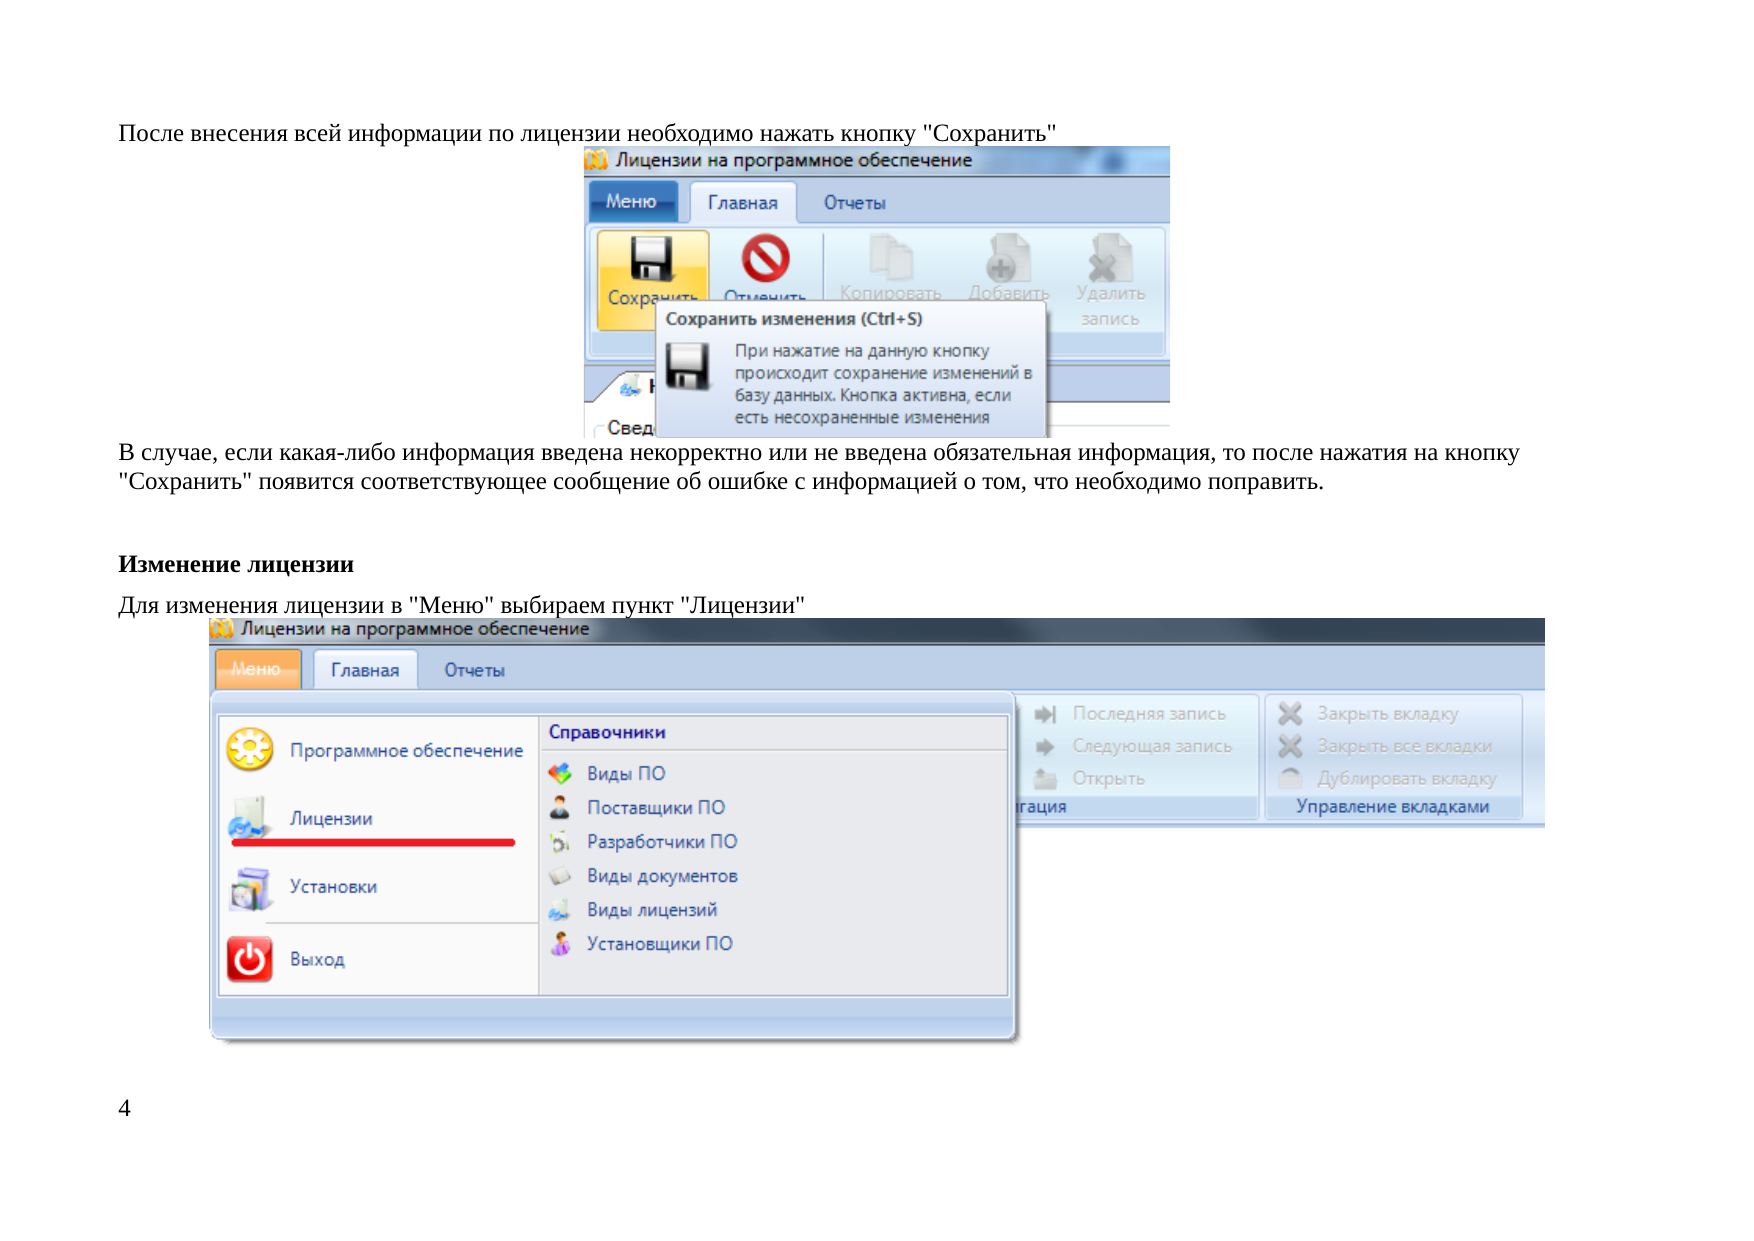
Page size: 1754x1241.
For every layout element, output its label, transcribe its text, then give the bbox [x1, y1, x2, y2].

text Для изменения лицензии в "Меню" выбираем пункт "Лицензии" [118, 590, 1636, 619]
text После внесения всей информации по лицензии необходимо нажать кнопку "Сохранить" [118, 118, 1636, 147]
text В случае, если какая-либо информация введена некорректно или не введена обязательная информация, то после нажатия на кнопку "Сохранить" появится соответствующее сообщение об ошибке с информацией о том, что необходимо поправить. [118, 147, 1636, 495]
subtitle Изменение лицензии [118, 549, 1636, 577]
